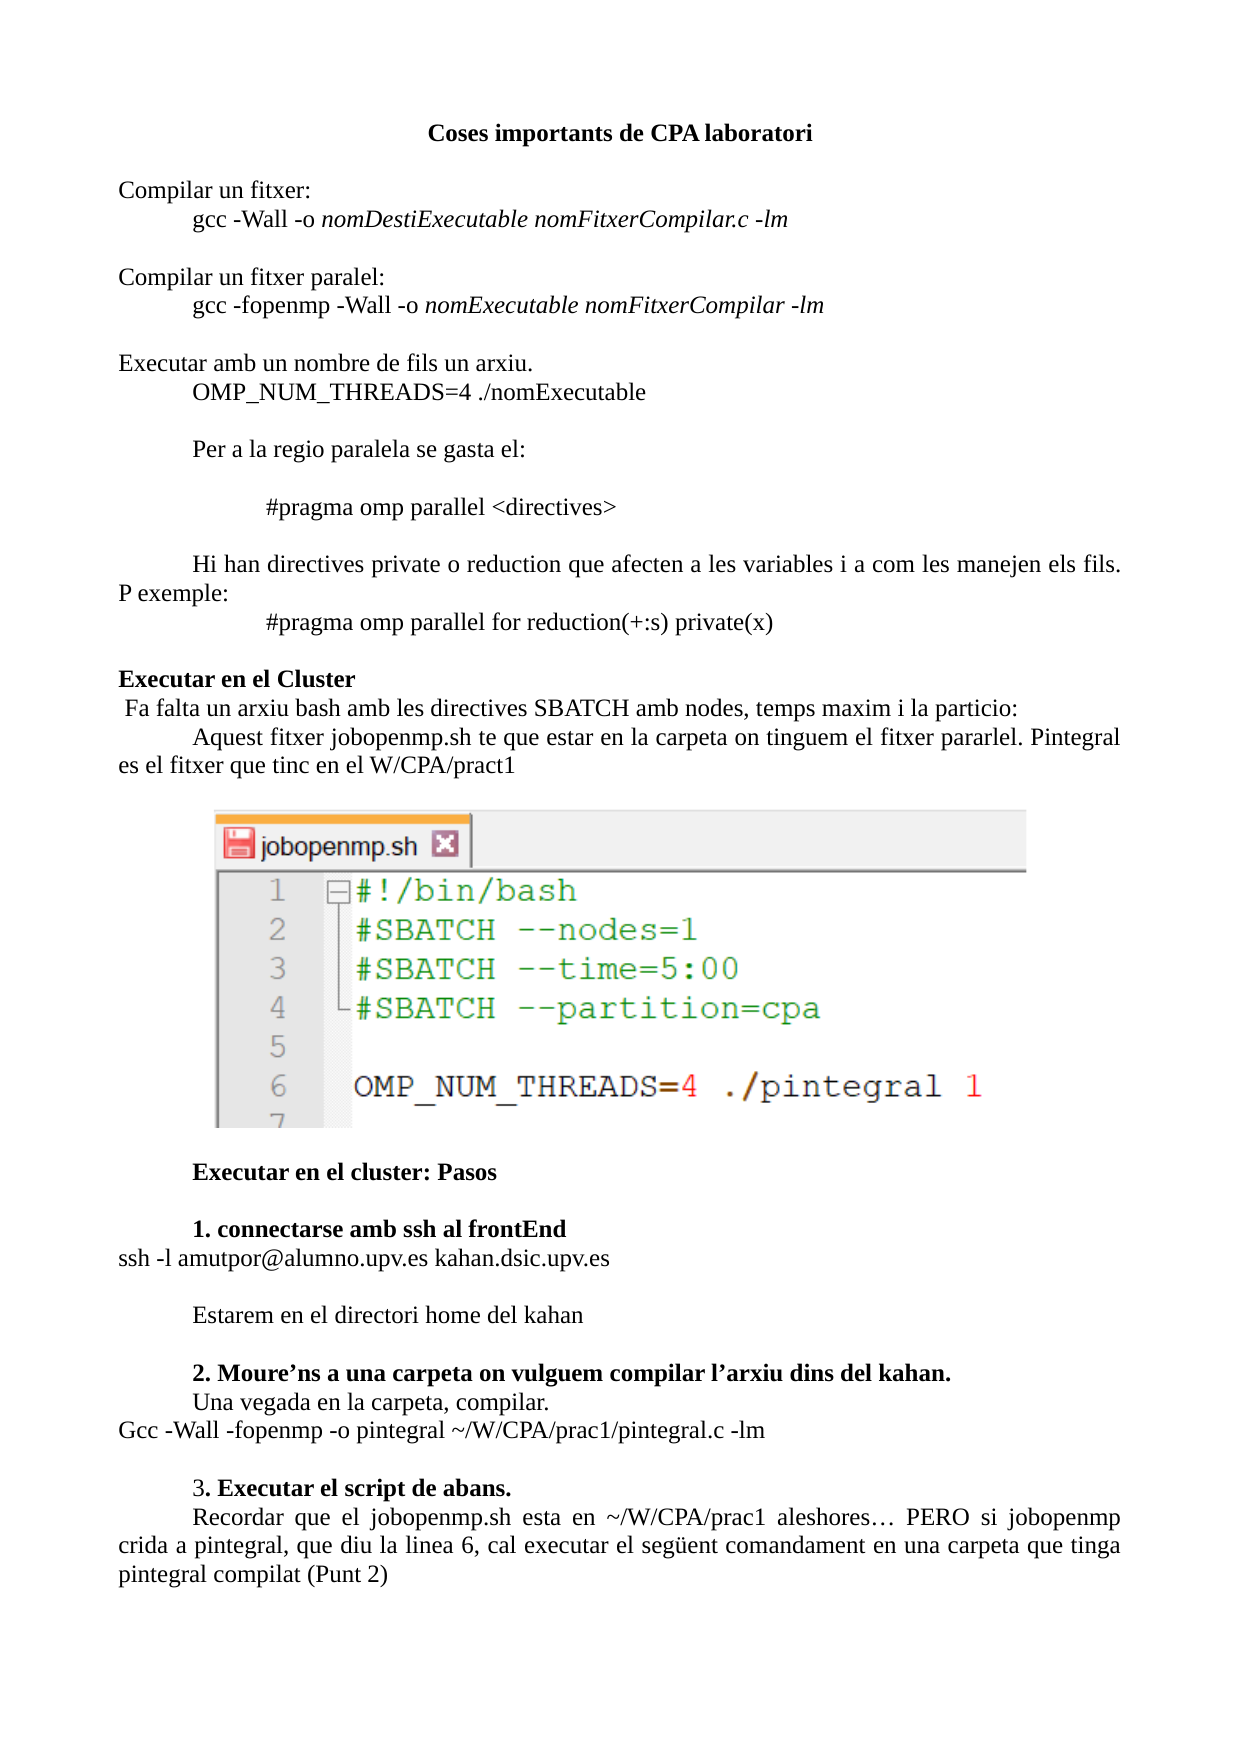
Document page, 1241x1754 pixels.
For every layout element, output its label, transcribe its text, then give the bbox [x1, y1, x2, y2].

text ssh -l amutpor@alumno.upv.es kahan.dsic.upv.es [118, 1243, 1122, 1272]
picture [213, 807, 1027, 1128]
text Executar amb un nombre de fils un arxiu. [118, 348, 1122, 377]
text Fa falta un arxiu bash amb les directives SBATCH amb nodes, temps maxim i la particio: [118, 693, 1122, 722]
text gcc -fopenmp -Wall -o nomExecutable nomFitxerCompilar -lm [118, 291, 1122, 319]
text Gcc -Wall -fopenmp -o pintegral ~/W/CPA/prac1/pintegral.c -lm [118, 1416, 1122, 1444]
text gcc -Wall -o nomDestiExecutable nomFitxerCompilar.c -lm [118, 204, 1122, 233]
text 3. Executar el script de abans. [118, 1473, 1122, 1502]
text Recordar que el jobopenmp.sh esta en ~/W/CPA/prac1 aleshores… PERO si jobopenmp crida a pintegral, que diu la linea 6, cal executar el següent comandament en una carpeta que tinga pintegral compilat (Punt 2) [118, 1502, 1122, 1588]
text #pragma omp parallel for reduction(+:s) private(x) [118, 607, 1122, 636]
text Estarem en el directori home del kahan [118, 1301, 1122, 1329]
text Per a la regio paralela se gasta el: [118, 434, 1122, 463]
text Hi han directives private o reduction que afecten a les variables i a com les manejen els fils. P exemple: [118, 549, 1122, 607]
text Compilar un fitxer: [118, 176, 1122, 204]
text Compilar un fitxer paralel: [118, 262, 1122, 291]
text OMP_NUM_THREADS=4 ./nomExecutable [118, 377, 1122, 406]
text Coses importants de CPA laboratori [118, 118, 1122, 147]
text Aquest fitxer jobopenmp.sh te que estar en la carpeta on tinguem el fitxer pararlel. Pintegral es el fitxer que tinc en el W/CPA/pract1 [118, 722, 1122, 779]
text Una vegada en la carpeta, compilar. [118, 1387, 1122, 1416]
text Executar en el cluster: Pasos [118, 1157, 1122, 1186]
text #pragma omp parallel <directives> [118, 492, 1122, 521]
text Executar en el Cluster [118, 664, 1122, 693]
text 2. Moure’ns a una carpeta on vulguem compilar l’arxiu dins del kahan. [118, 1358, 1122, 1387]
text 1. connectarse amb ssh al frontEnd [118, 1214, 1122, 1243]
